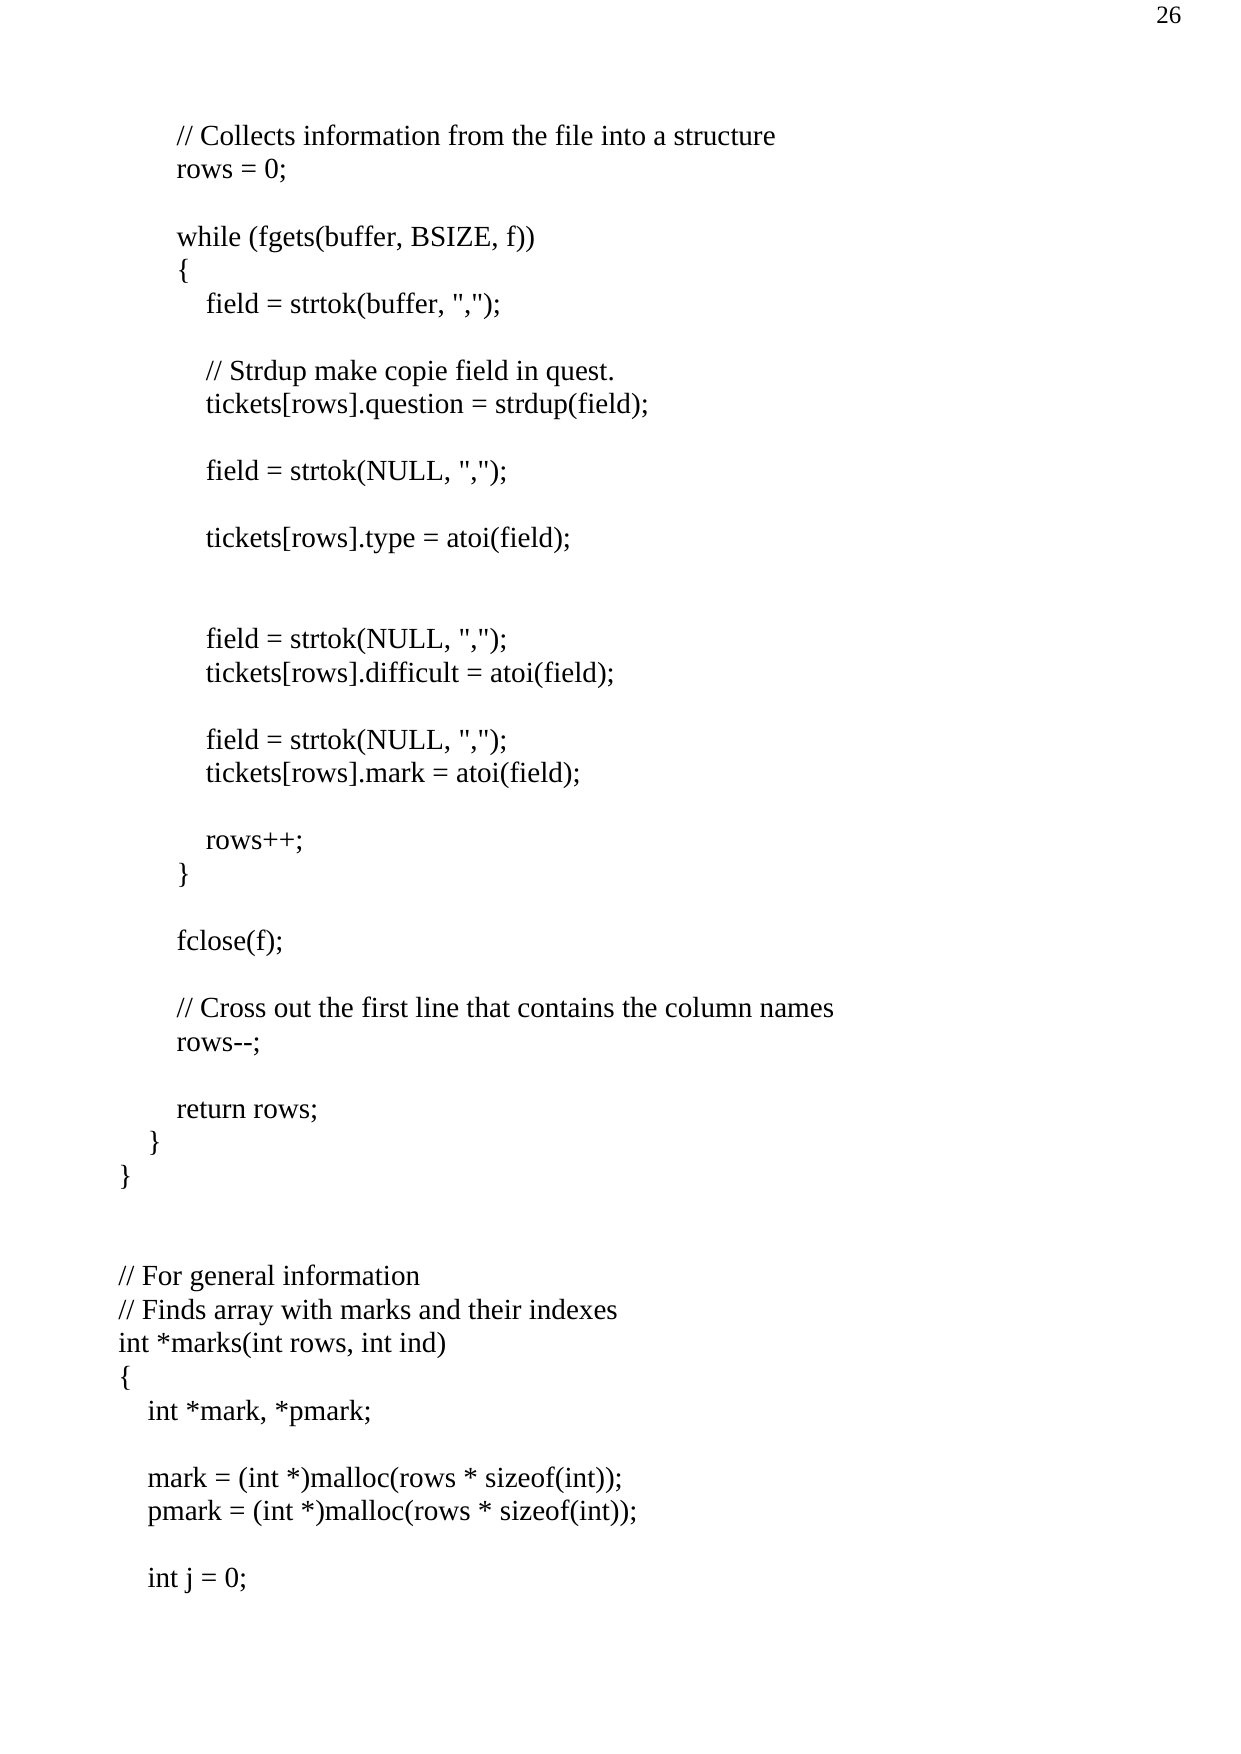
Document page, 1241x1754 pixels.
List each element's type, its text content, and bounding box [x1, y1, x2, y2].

text // For general information [118, 1258, 1181, 1292]
text rows--; [118, 1024, 1181, 1057]
text fclose(f); [118, 923, 1181, 957]
text // Strdup make copie field in quest. [118, 353, 1181, 386]
text mark = (int *)malloc(rows * sizeof(int)); [118, 1460, 1181, 1493]
text int *marks(int rows, int ind) [118, 1326, 1181, 1359]
text rows++; [118, 822, 1181, 856]
text field = strtok(NULL, ","); [118, 722, 1181, 755]
text field = strtok(NULL, ","); [118, 453, 1181, 487]
text field = strtok(buffer, ","); [118, 286, 1181, 319]
text } [118, 856, 1181, 889]
text } [118, 1158, 1181, 1191]
text } [118, 1124, 1181, 1158]
text rows = 0; [118, 152, 1181, 185]
text { [118, 1359, 1181, 1393]
text while (fgets(buffer, BSIZE, f)) [118, 219, 1181, 252]
text tickets[rows].question = strdup(field); [118, 386, 1181, 420]
text // Сollects information from the file into a structure [118, 118, 1181, 152]
text int *mark, *pmark; [118, 1393, 1181, 1426]
text // Finds array with marks and their indexes [118, 1292, 1181, 1326]
text tickets[rows].type = atoi(field); [118, 521, 1181, 554]
text tickets[rows].difficult = atoi(field); [118, 655, 1181, 688]
text int j = 0; [118, 1560, 1181, 1594]
text tickets[rows].mark = atoi(field); [118, 755, 1181, 789]
text // Сross out the first line that contains the column names [118, 990, 1181, 1024]
text { [118, 252, 1181, 286]
text return rows; [118, 1091, 1181, 1124]
text pmark = (int *)malloc(rows * sizeof(int)); [118, 1493, 1181, 1527]
text field = strtok(NULL, ","); [118, 621, 1181, 655]
